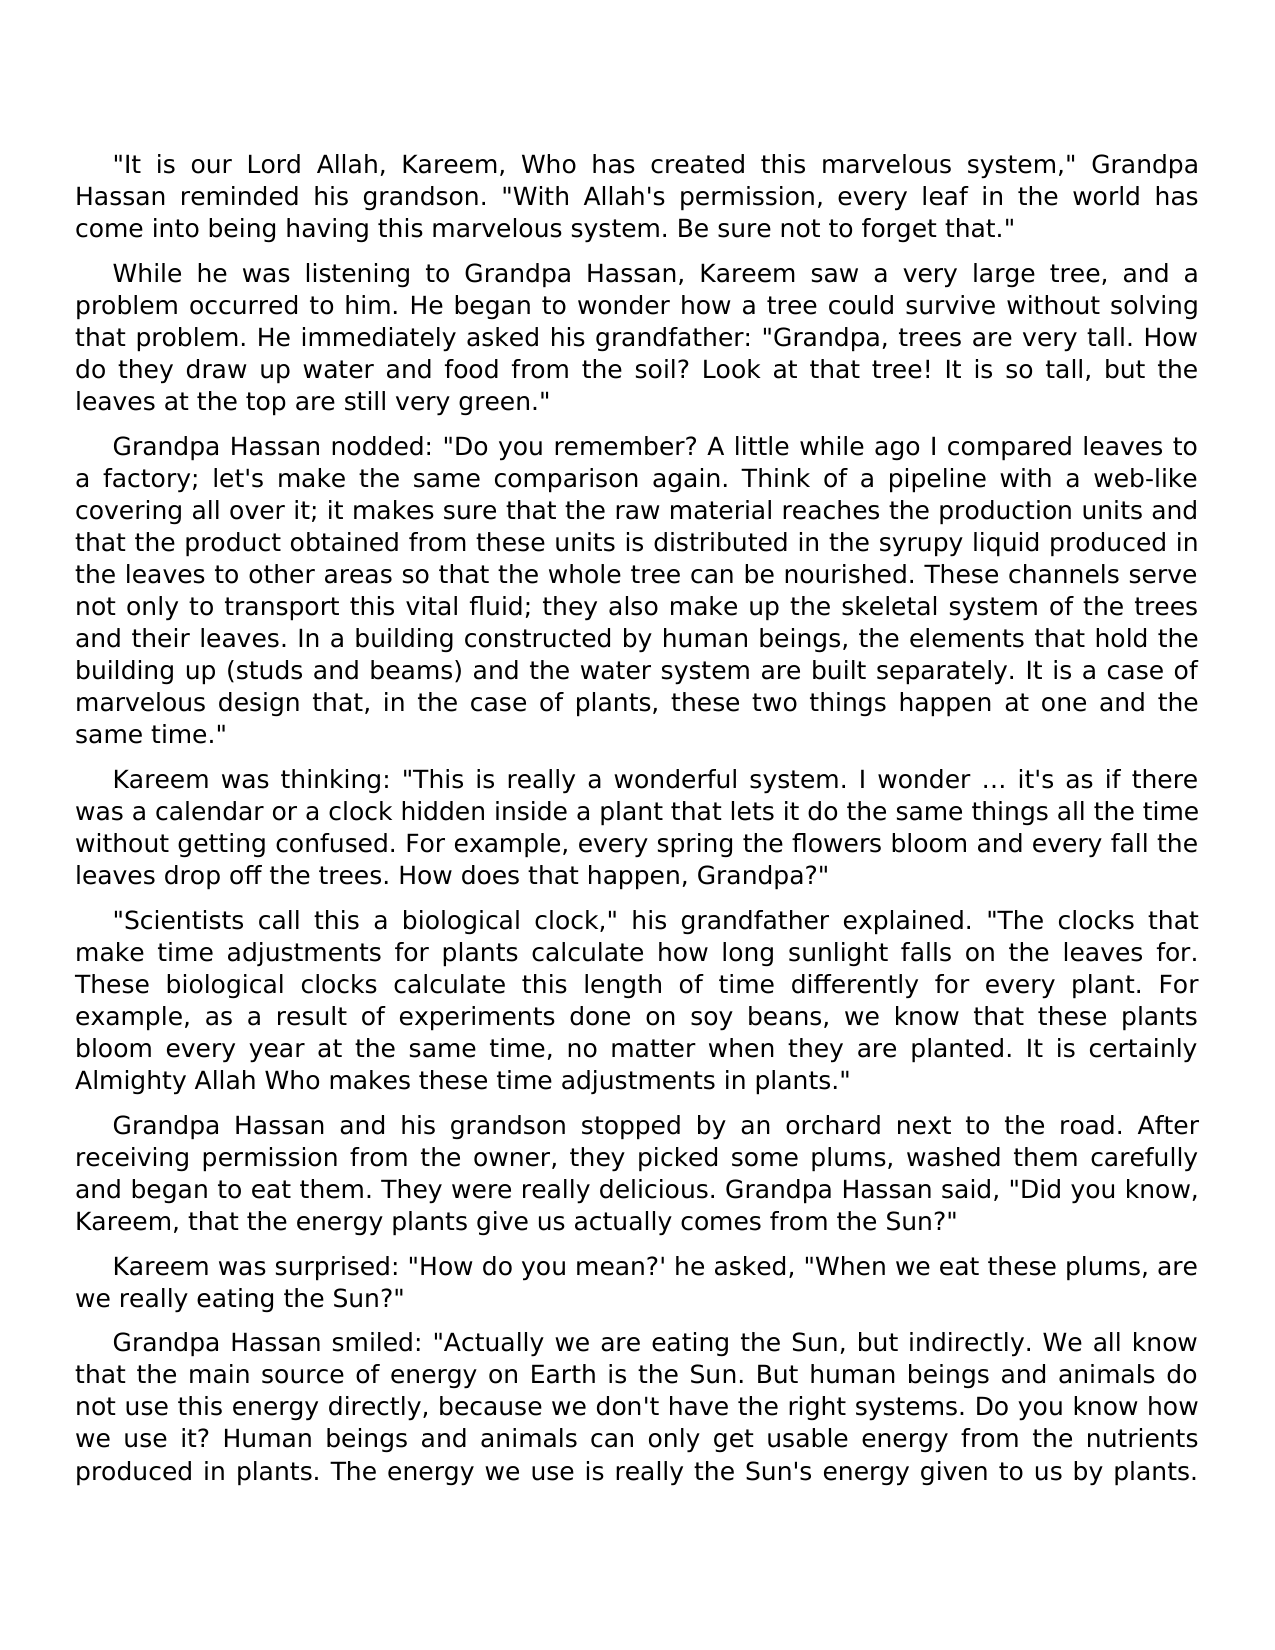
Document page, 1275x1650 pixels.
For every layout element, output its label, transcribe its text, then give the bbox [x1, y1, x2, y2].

text Kareem was surprised: "How do you mean?' he asked, "When we eat these plums, are we really eating the Sun?" [75, 1252, 1200, 1313]
text "Scientists call this a biological clock," his grandfather explained. "The clocks that make time adjustments for plants calculate how long sunlight falls on the leaves for. These biological clocks calculate this length of time differently for every plant. For example, as a result of experiments done on soy beans, we know that these plants bloom every year at the same time, no matter when they are planted. It is certainly Almighty Allah Who makes these time adjustments in plants." [75, 906, 1200, 1095]
text Grandpa Hassan and his grandson stopped by an orchard next to the road. After receiving permission from the owner, they picked some plums, washed them carefully and began to eat them. They were really delicious. Grandpa Hassan said, "Did you know, Kareem, that the energy plants give us actually comes from the Sun?" [75, 1111, 1200, 1236]
text Kareem was thinking: "This is really a wonderful system. I wonder … it's as if there was a calendar or a clock hidden inside a plant that lets it do the same things all the time without getting confused. For example, every spring the flowers bloom and every fall the leaves drop off the trees. How does that happen, Grandpa?" [75, 765, 1200, 890]
text Grandpa Hassan nodded: "Do you remember? A little while ago I compared leaves to a factory; let's make the same comparison again. Think of a pipeline with a web-like covering all over it; it makes sure that the raw material reaches the production units and that the product obtained from these units is distributed in the syrupy liquid produced in the leaves to other areas so that the whole tree can be nourished. These channels serve not only to transport this vital fluid; they also make up the skeletal system of the trees and their leaves. In a building constructed by human beings, the elements that hold the building up (studs and beams) and the water system are built separately. It is a case of marvelous design that, in the case of plants, these two things happen at one and the same time." [75, 432, 1200, 749]
text "It is our Lord Allah, Kareem, Who has created this marvelous system," Grandpa Hassan reminded his grandson. "With Allah's permission, every leaf in the world has come into being having this marvelous system. Be sure not to forget that." [75, 150, 1200, 243]
text Grandpa Hassan smiled: "Actually we are eating the Sun, but indirectly. We all know that the main source of energy on Earth is the Sun. But human beings and animals do not use this energy directly, because we don't have the right systems. Do you know how we use it? Human beings and animals can only get usable energy from the nutrients produced in plants. The energy we use is really the Sun's energy given to us by plants. [75, 1328, 1200, 1486]
text While he was listening to Grandpa Hassan, Kareem saw a very large tree, and a problem occurred to him. He began to wonder how a tree could survive without solving that problem. He immediately asked his grandfather: "Grandpa, trees are very tall. How do they draw up water and food from the soil? Look at that tree! It is so tall, but the leaves at the top are still very green." [75, 259, 1200, 416]
